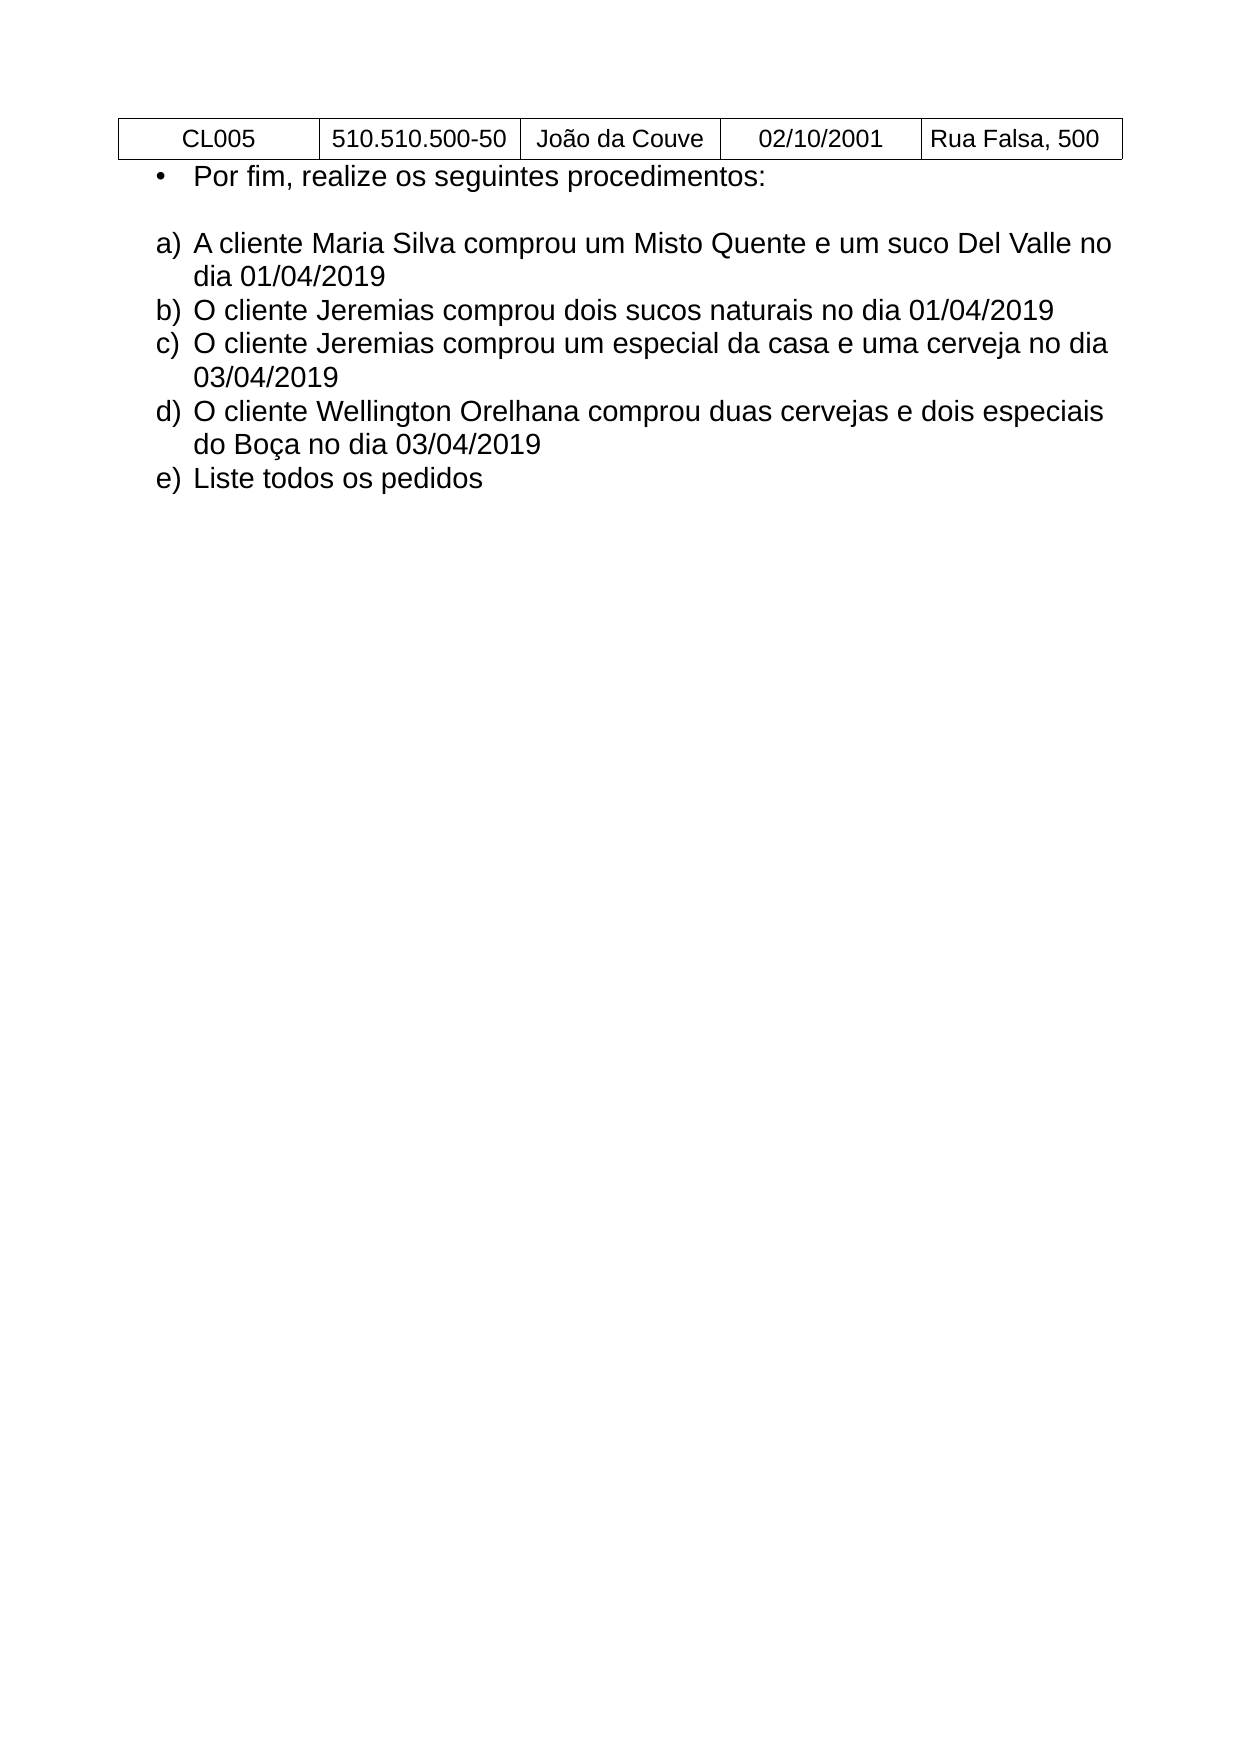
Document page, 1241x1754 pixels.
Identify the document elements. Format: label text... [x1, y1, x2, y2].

list O cliente Jeremias comprou dois sucos naturais no dia 01/04/2019 [156, 293, 1122, 326]
list O cliente Jeremias comprou um especial da casa e uma cerveja no dia 03/04/2019 [156, 326, 1122, 393]
list Por fim, realize os seguintes procedimentos: [156, 160, 1122, 192]
list A cliente Maria Silva comprou um Misto Quente e um suco Del Valle no dia 01/04/2019 [156, 226, 1122, 293]
table_cell João da Couve [521, 119, 720, 158]
table_cell 02/10/2001 [721, 119, 921, 158]
table_cell 510.510.500-50 [320, 119, 520, 158]
list O cliente Wellington Orelhana comprou duas cervejas e dois especiais do Boça no dia 03/04/2019 [156, 393, 1122, 461]
list Liste todos os pedidos [156, 461, 1122, 494]
table_cell CL005 [119, 119, 319, 158]
table_cell Rua Falsa, 500 [922, 119, 1122, 158]
